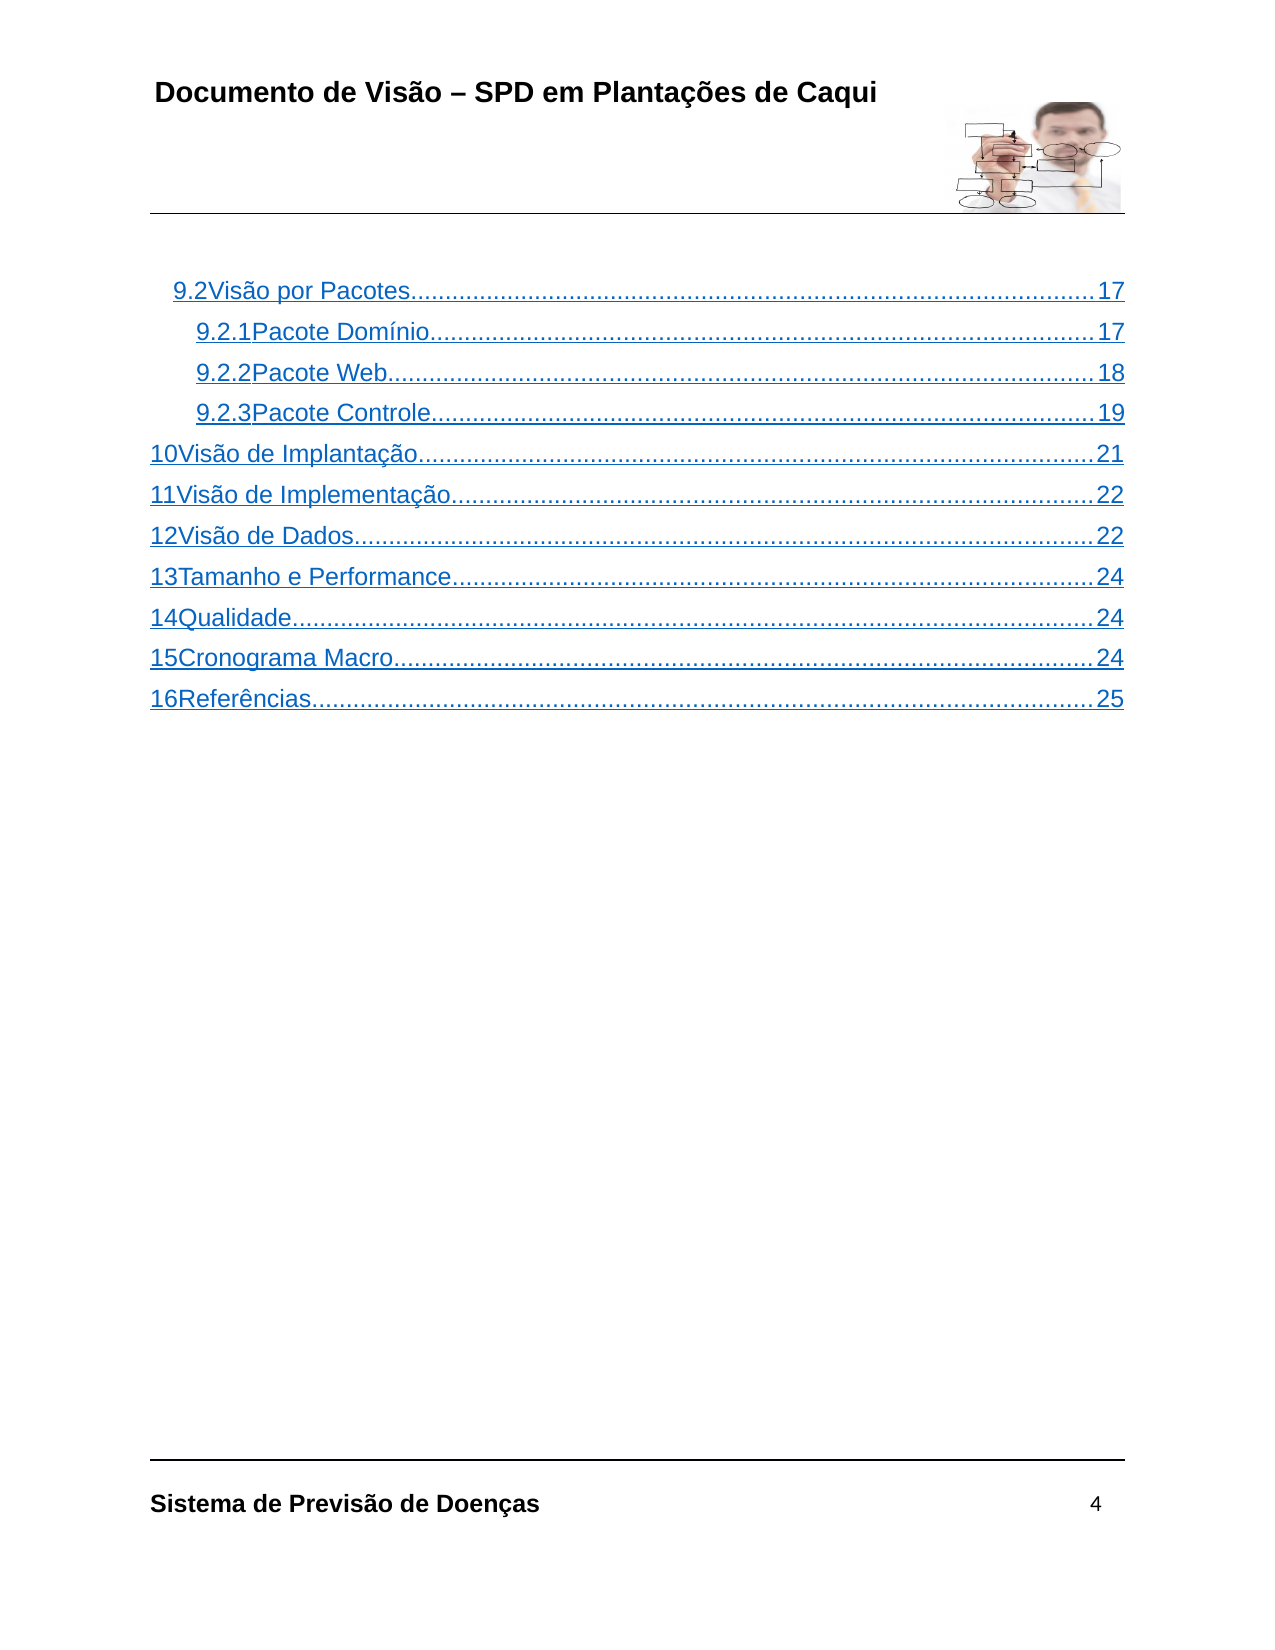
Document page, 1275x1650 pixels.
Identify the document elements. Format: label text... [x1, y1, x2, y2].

text 14 Qualidade 24 [150, 602, 1125, 631]
text 9.2.3 Pacote Controle 19 [196, 398, 1125, 423]
text 15 Cronograma Macro 24 [150, 643, 1125, 672]
picture [943, 102, 1121, 213]
text 9.2 Visão por Pacotes 17 [173, 276, 1125, 301]
text 12 Visão de Dados 22 [150, 521, 1125, 549]
text 9.2.1 Pacote Domínio 17 [196, 317, 1125, 342]
text 13 Tamanho e Performance 24 [150, 562, 1125, 590]
text 10 Visão de Implantação 21 [150, 439, 1125, 468]
text 16 Referências 25 [150, 684, 1125, 713]
text 9.2.2 Pacote Web 18 [196, 357, 1125, 383]
text 11 Visão de Implementação 22 [150, 480, 1125, 509]
